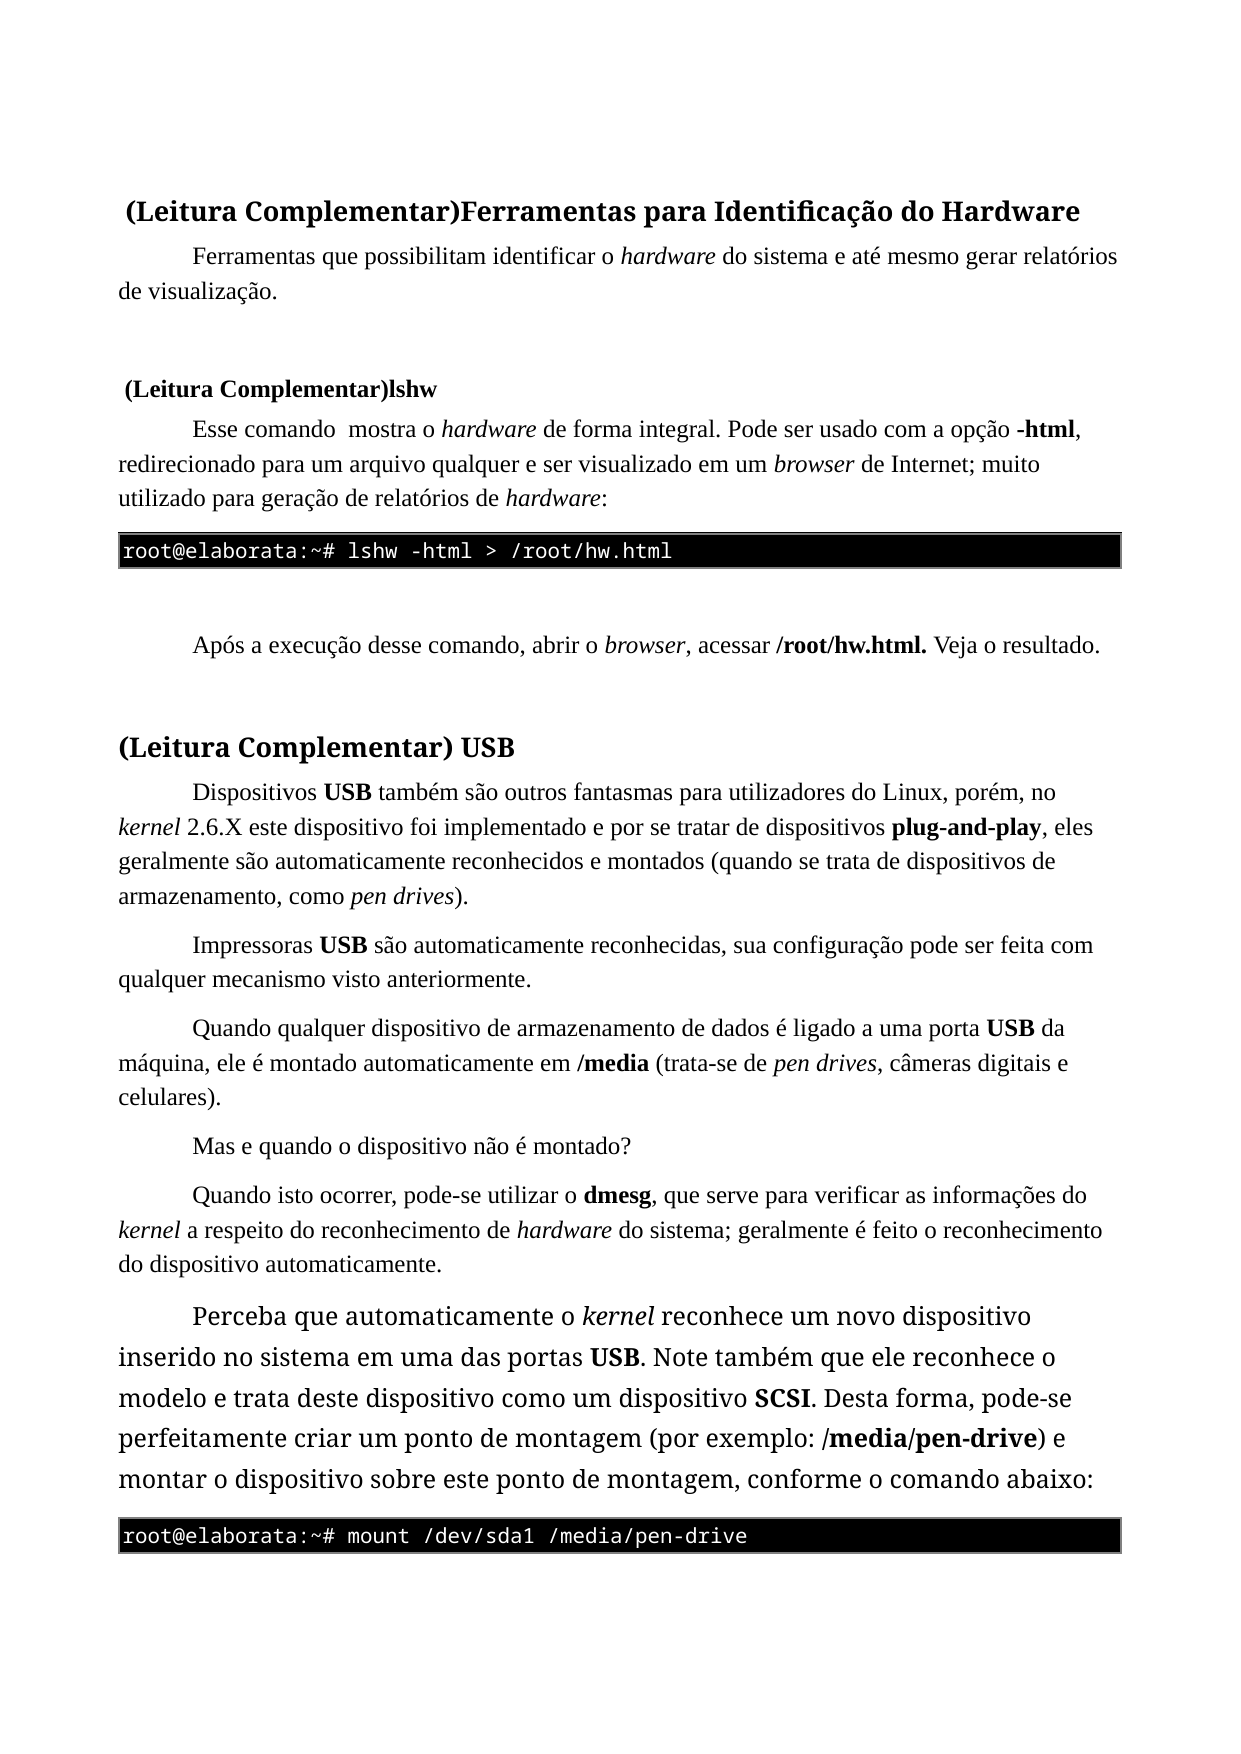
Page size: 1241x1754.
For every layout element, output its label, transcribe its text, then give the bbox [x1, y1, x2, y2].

text Dispositivos USB também são outros fantasmas para utilizadores do Linux, porém, no kernel 2.6.X este dispositivo foi implementado e por se tratar de dispositivos plug-and-play, eles geralmente são automaticamente reconhecidos e montados (quando se trata de dispositivos de armazenamento, como pen drives). [118, 777, 1122, 909]
text Esse comando mostra o hardware de forma integral. Pode ser usado com a opção -html, redirecionado para um arquivo qualquer e ser visualizado em um browser de Internet; muito utilizado para geração de relatórios de hardware: [118, 414, 1122, 512]
text Mas e quando o dispositivo não é montado? [118, 1131, 1122, 1160]
text Quando isto ocorrer, pode-se utilizar o dmesg, que serve para verificar as informações do kernel a respeito do reconhecimento de hardware do sistema; geralmente é feito o reconhecimento do dispositivo automaticamente. [118, 1181, 1122, 1278]
text root@elaborata:~# lshw -html > /root/hw.html [120, 535, 1120, 567]
subtitle (Leitura Complementar) USB [118, 729, 1122, 766]
text root@elaborata:~# mount /dev/sda1 /media/pen-drive [120, 1519, 1120, 1552]
subtitle (Leitura Complementar)Ferramentas para Identificação do Hardware [118, 192, 1122, 229]
subtitle (Leitura Complementar)lshw [118, 374, 1122, 403]
text Ferramentas que possibilitam identificar o hardware do sistema e até mesmo gerar relatórios de visualização. [118, 241, 1122, 304]
text Impressoras USB são automaticamente reconhecidas, sua configuração pode ser feita com qualquer mecanismo visto anteriormente. [118, 930, 1122, 993]
text Perceba que automaticamente o kernel reconhece um novo dispositivo inserido no sistema em uma das portas USB. Note também que ele reconhece o modelo e trata deste dispositivo como um dispositivo SCSI. Desta forma, pode-se perfeitamente criar um ponto de montagem (por exemplo: /media/pen-drive) e montar o dispositivo sobre este ponto de montagem, conforme o comando abaixo: [118, 1298, 1122, 1496]
text Após a execução desse comando, abrir o browser, acessar /root/hw.html. Veja o resultado. [118, 631, 1122, 659]
text Quando qualquer dispositivo de armazenamento de dados é ligado a uma porta USB da máquina, ele é montado automaticamente em /media (trata-se de pen drives, câmeras digitais e celulares). [118, 1013, 1122, 1111]
